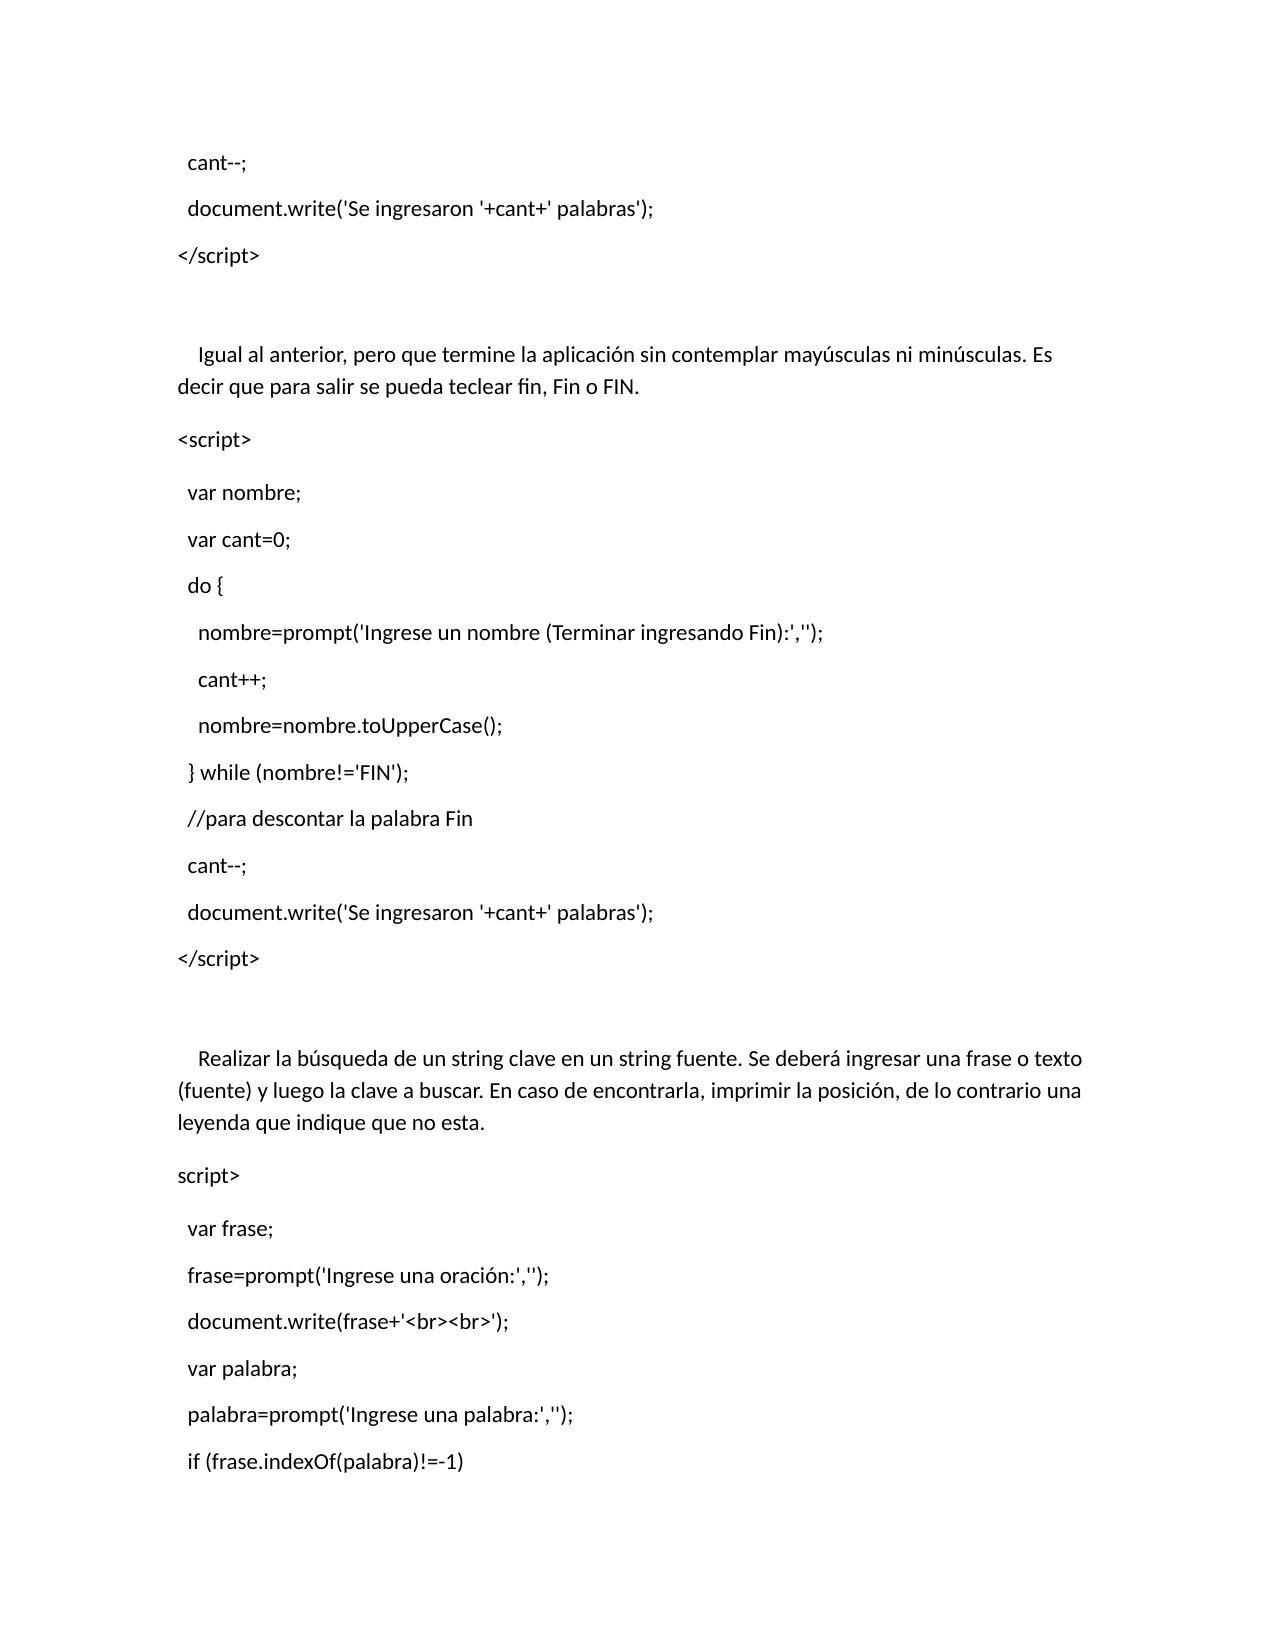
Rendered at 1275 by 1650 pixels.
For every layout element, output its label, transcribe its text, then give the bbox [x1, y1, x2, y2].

text frase=prompt('Ingrese una oración:',''); [177, 1261, 1098, 1289]
text var palabra; [177, 1354, 1098, 1382]
text cant--; [177, 148, 1098, 176]
text </script> [177, 944, 1098, 972]
text cant--; [177, 851, 1098, 879]
text } while (nombre!='FIN'); [177, 758, 1098, 786]
text do { [177, 572, 1098, 600]
text Igual al anterior, pero que termine la aplicación sin contemplar mayúsculas ni minúsculas. Es decir que para salir se pueda teclear fin, Fin o FIN. [177, 340, 1098, 401]
text if (frase.indexOf(palabra)!=-1) [177, 1447, 1098, 1475]
text var cant=0; [177, 525, 1098, 553]
text document.write('Se ingresaron '+cant+' palabras'); [177, 898, 1098, 926]
text Realizar la búsqueda de un string clave en un string fuente. Se deberá ingresar una frase o texto (fuente) y luego la clave a buscar. En caso de encontrarla, imprimir la posición, de lo contrario una leyenda que indique que no esta. [177, 1044, 1098, 1136]
text script> [177, 1161, 1098, 1189]
text nombre=nombre.toUpperCase(); [177, 711, 1098, 739]
text document.write(frase+'<br><br>'); [177, 1307, 1098, 1335]
text //para descontar la palabra Fin [177, 804, 1098, 832]
text palabra=prompt('Ingrese una palabra:',''); [177, 1400, 1098, 1428]
text <script> [177, 426, 1098, 453]
text var nombre; [177, 478, 1098, 507]
text </script> [177, 241, 1098, 269]
text cant++; [177, 665, 1098, 693]
text document.write('Se ingresaron '+cant+' palabras'); [177, 194, 1098, 222]
text var frase; [177, 1214, 1098, 1242]
text nombre=prompt('Ingrese un nombre (Terminar ingresando Fin):',''); [177, 618, 1098, 646]
